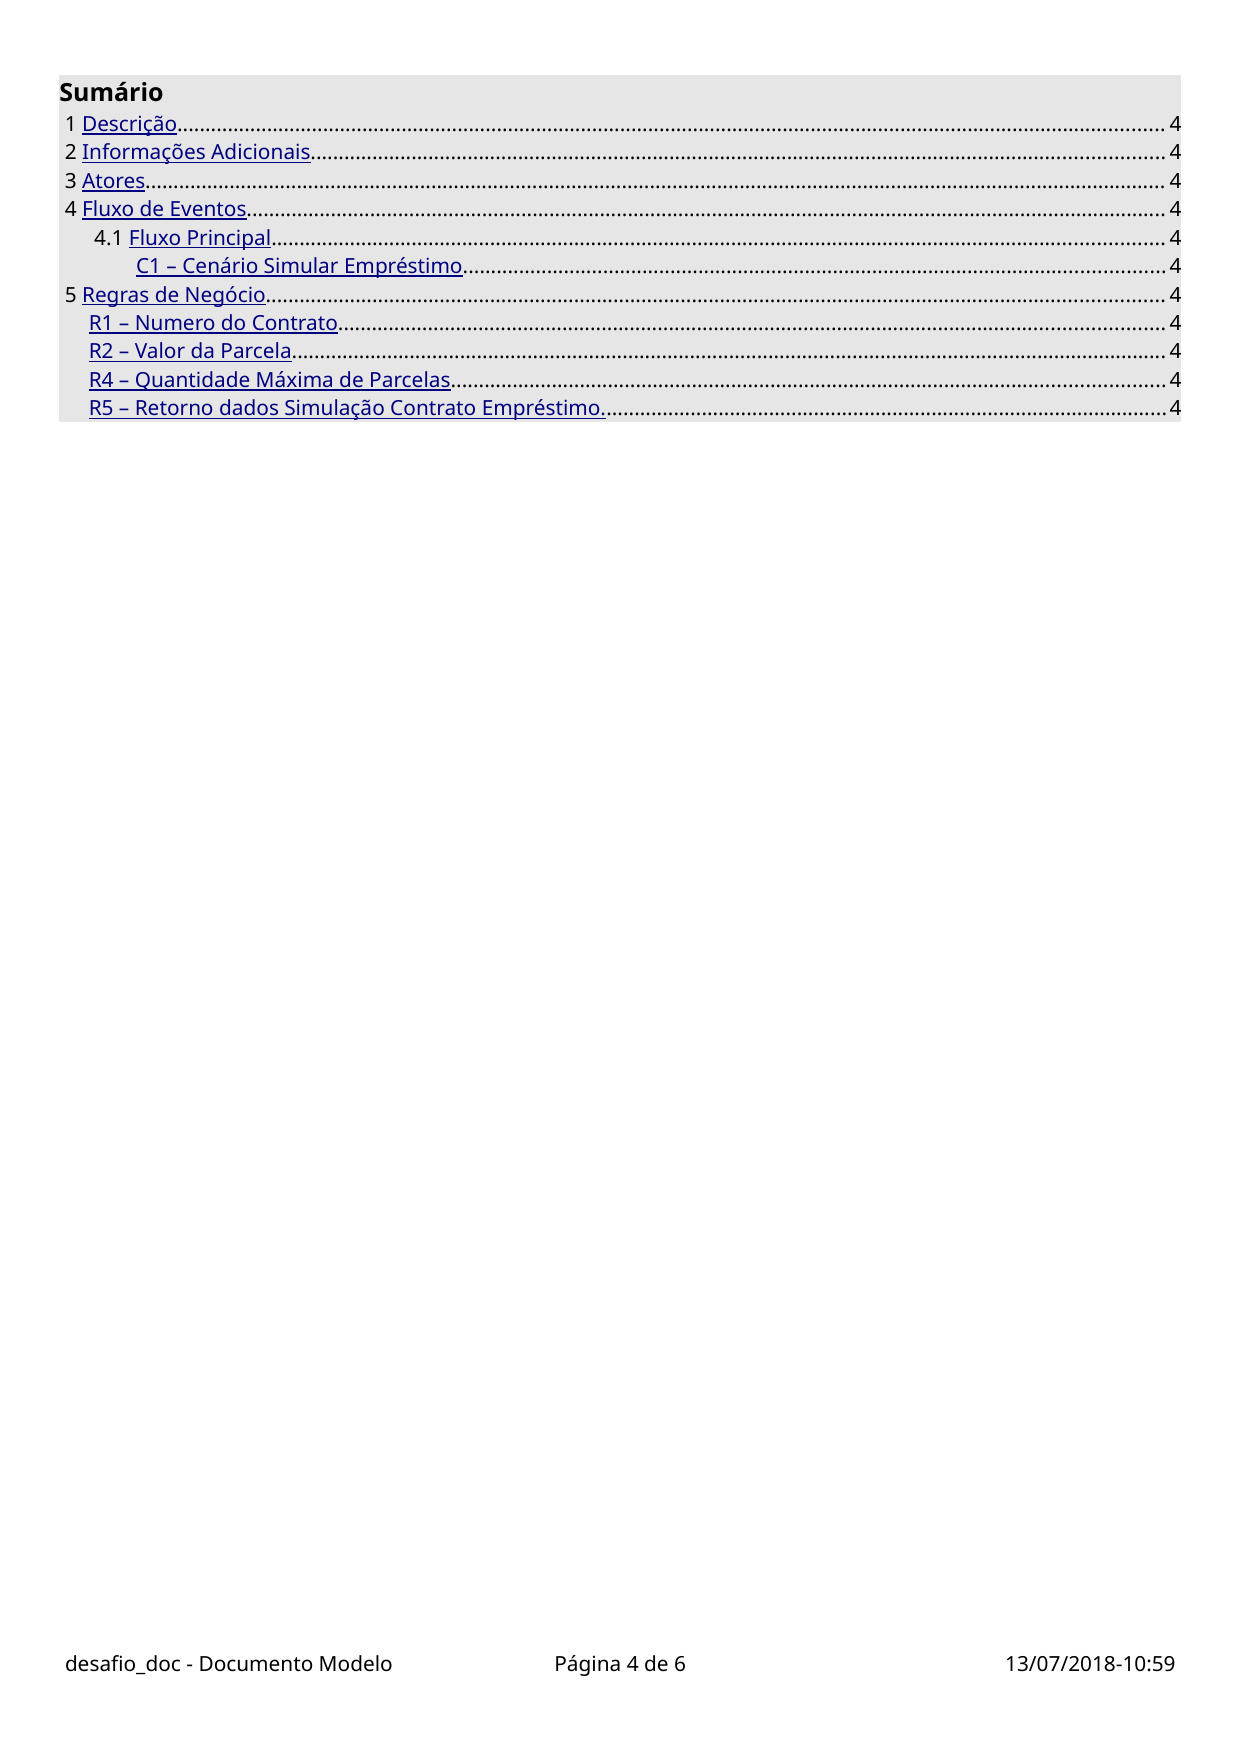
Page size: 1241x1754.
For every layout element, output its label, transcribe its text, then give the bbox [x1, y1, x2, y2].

text 4 Fluxo de Eventos 4 [59, 194, 1181, 223]
text 5 Regras de Negócio 4 [59, 280, 1181, 308]
text 1 Descrição 4 [59, 109, 1181, 137]
text R4 – Quantidade Máxima de Parcelas 4 [88, 365, 1181, 393]
text Sumário [59, 75, 1181, 109]
text R5 – Retorno dados Simulação Contrato Empréstimo. 4 [88, 393, 1181, 422]
text 2 Informações Adicionais 4 [59, 137, 1181, 166]
text 3 Atores 4 [59, 166, 1181, 194]
text C1 – Cenário Simular Empréstimo 4 [136, 251, 1181, 280]
text 4.1 Fluxo Principal 4 [88, 223, 1181, 251]
text R2 – Valor da Parcela 4 [88, 337, 1181, 365]
text R1 – Numero do Contrato 4 [88, 308, 1181, 337]
